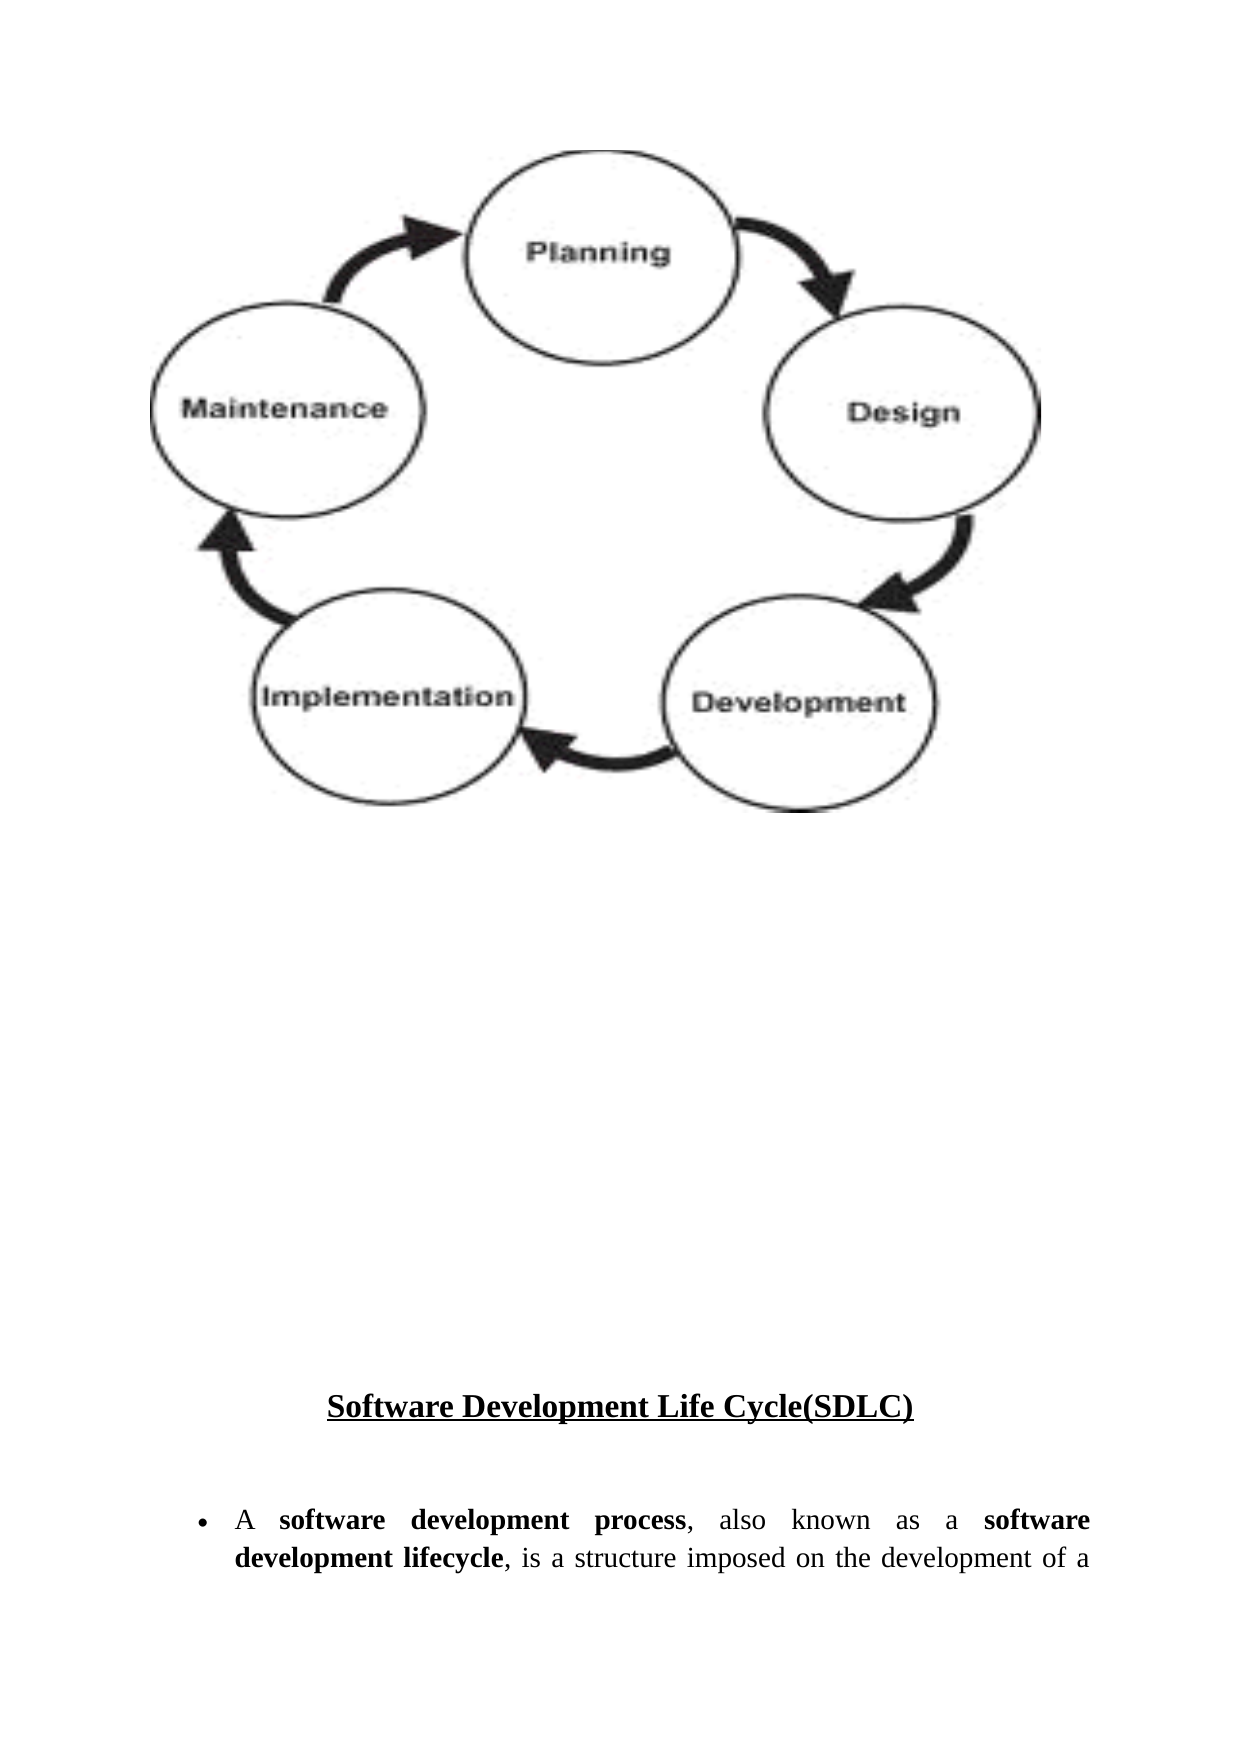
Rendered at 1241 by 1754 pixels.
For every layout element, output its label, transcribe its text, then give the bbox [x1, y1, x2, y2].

list A software development process, also known as a software development lifecycle, is a structure imposed on the development of a [197, 1502, 1090, 1574]
text Software Development Life Cycle(SDLC) [150, 1386, 1090, 1424]
